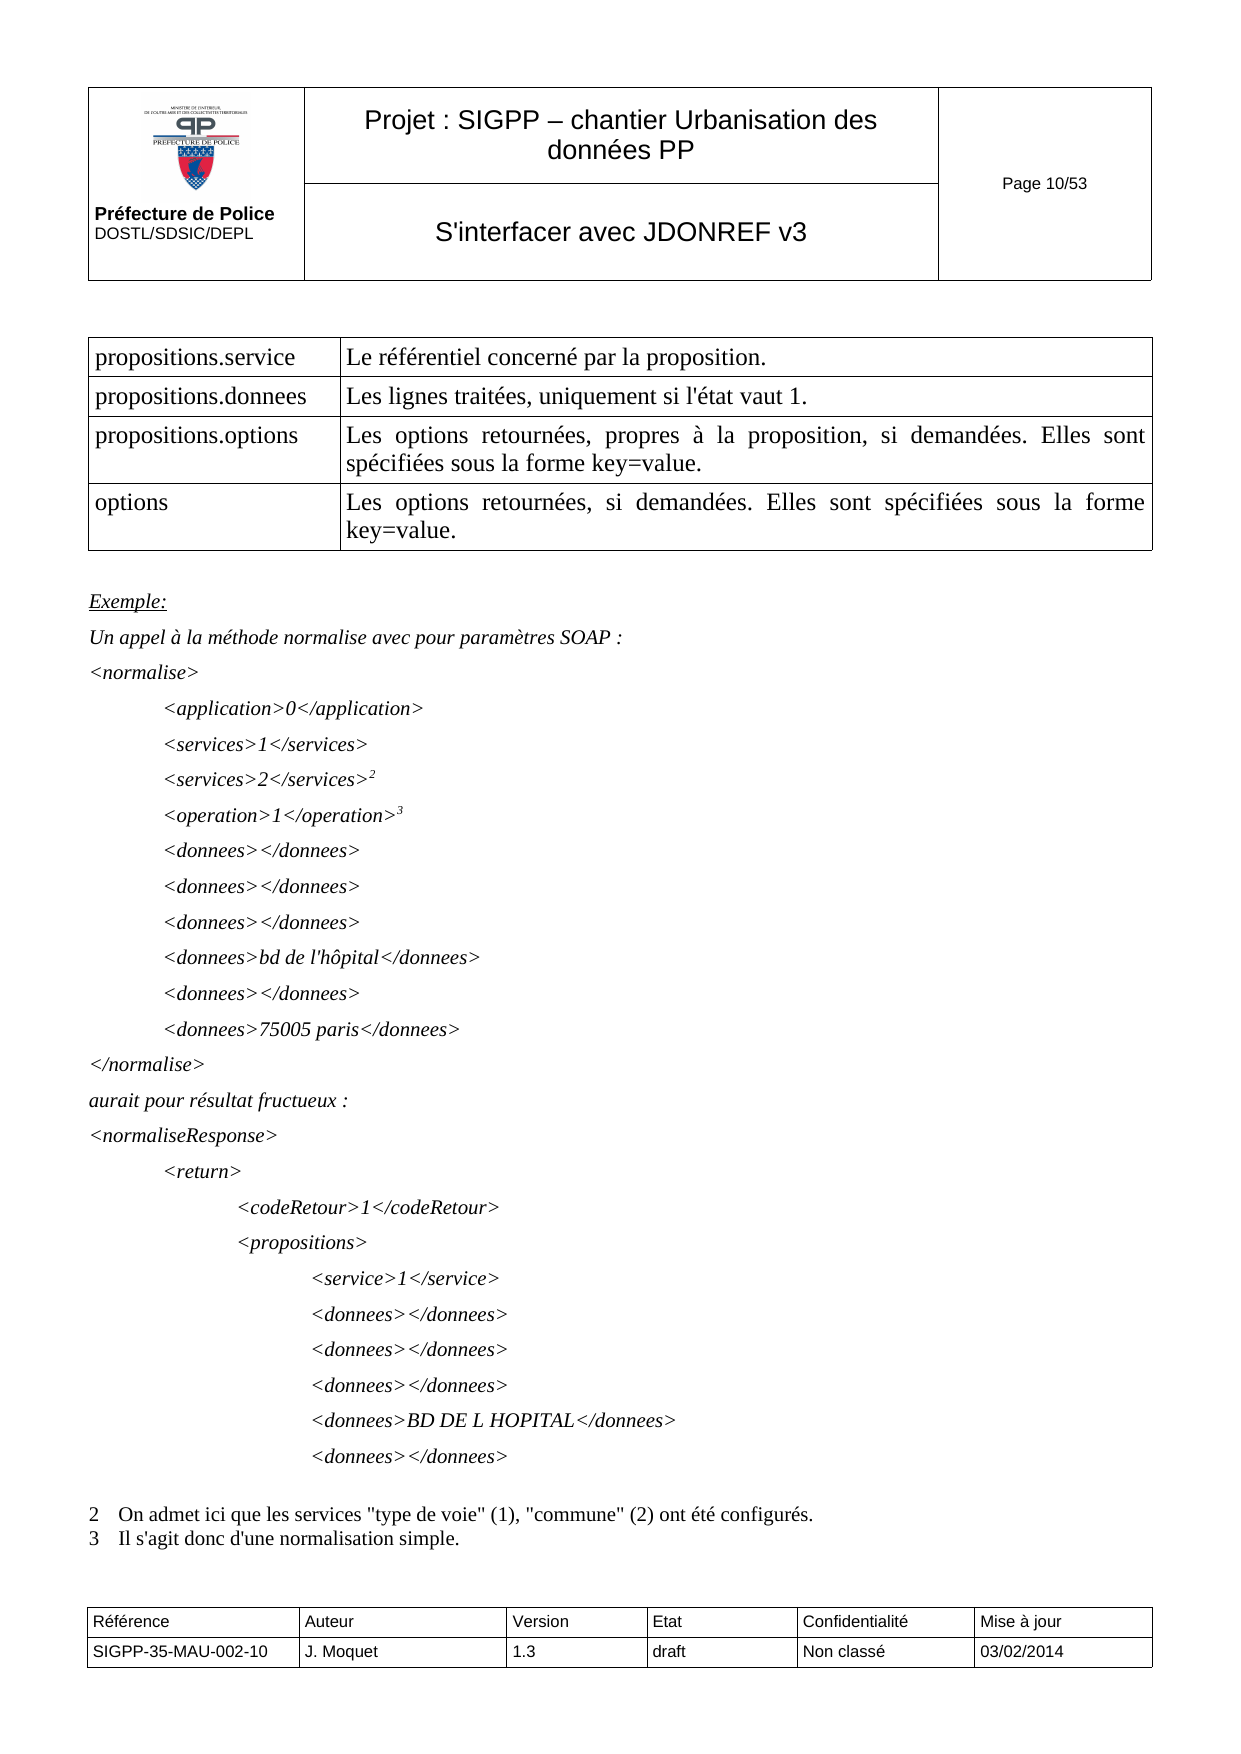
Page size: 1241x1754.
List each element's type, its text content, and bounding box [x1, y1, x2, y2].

text On admet ici que les services "type de voie" (1), "commune" (2) ont été configurés. [88, 1503, 1152, 1526]
picture [141, 92, 252, 203]
text <donnees>bd de l'hôpital</donnees> [88, 946, 1152, 969]
text <services>2</services> [88, 768, 1152, 791]
text <codeRetour>1</codeRetour> [88, 1196, 1152, 1219]
text Exemple: [88, 590, 1152, 613]
text <operation>1</operation> [88, 804, 1152, 827]
text <donnees></donnees> [88, 1374, 1152, 1397]
text <donnees>BD DE L HOPITAL</donnees> [88, 1409, 1152, 1432]
text Un appel à la méthode normalise avec pour paramètres SOAP : [88, 626, 1152, 649]
text <donnees></donnees> [88, 839, 1152, 862]
text <donnees></donnees> [88, 1302, 1152, 1326]
text Il s'agit donc d'une normalisation simple. [88, 1526, 1152, 1549]
text <normaliseResponse> [88, 1124, 1152, 1147]
text <donnees>75005 paris</donnees> [88, 1017, 1152, 1041]
table_cell Les options retournées, propres à la proposition, si demandées. Elles sont spécifiées sous la forme key=value. [341, 417, 1152, 483]
table_cell Le référentiel concerné par la proposition. [341, 338, 1152, 376]
text <return> [88, 1160, 1152, 1183]
text <service>1</service> [88, 1267, 1152, 1290]
text <donnees></donnees> [88, 1338, 1152, 1361]
text <donnees></donnees> [88, 875, 1152, 898]
table_cell propositions.service [89, 338, 340, 376]
table_cell Les lignes traitées, uniquement si l'état vaut 1. [341, 377, 1152, 416]
text <donnees></donnees> [88, 911, 1152, 934]
text <donnees></donnees> [88, 1445, 1152, 1468]
text </normalise> [88, 1053, 1152, 1076]
text aurait pour résultat fructueux : [88, 1089, 1152, 1112]
table_cell propositions.options [89, 417, 340, 483]
table_cell options [89, 484, 340, 550]
text <donnees></donnees> [88, 982, 1152, 1005]
text <services>1</services> [88, 732, 1152, 756]
text <normalise> [88, 661, 1152, 684]
table_cell propositions.donnees [89, 377, 340, 416]
table_cell Les options retournées, si demandées. Elles sont spécifiées sous la forme key=value. [341, 484, 1152, 550]
text <application>0</application> [88, 697, 1152, 720]
text <propositions> [88, 1231, 1152, 1254]
